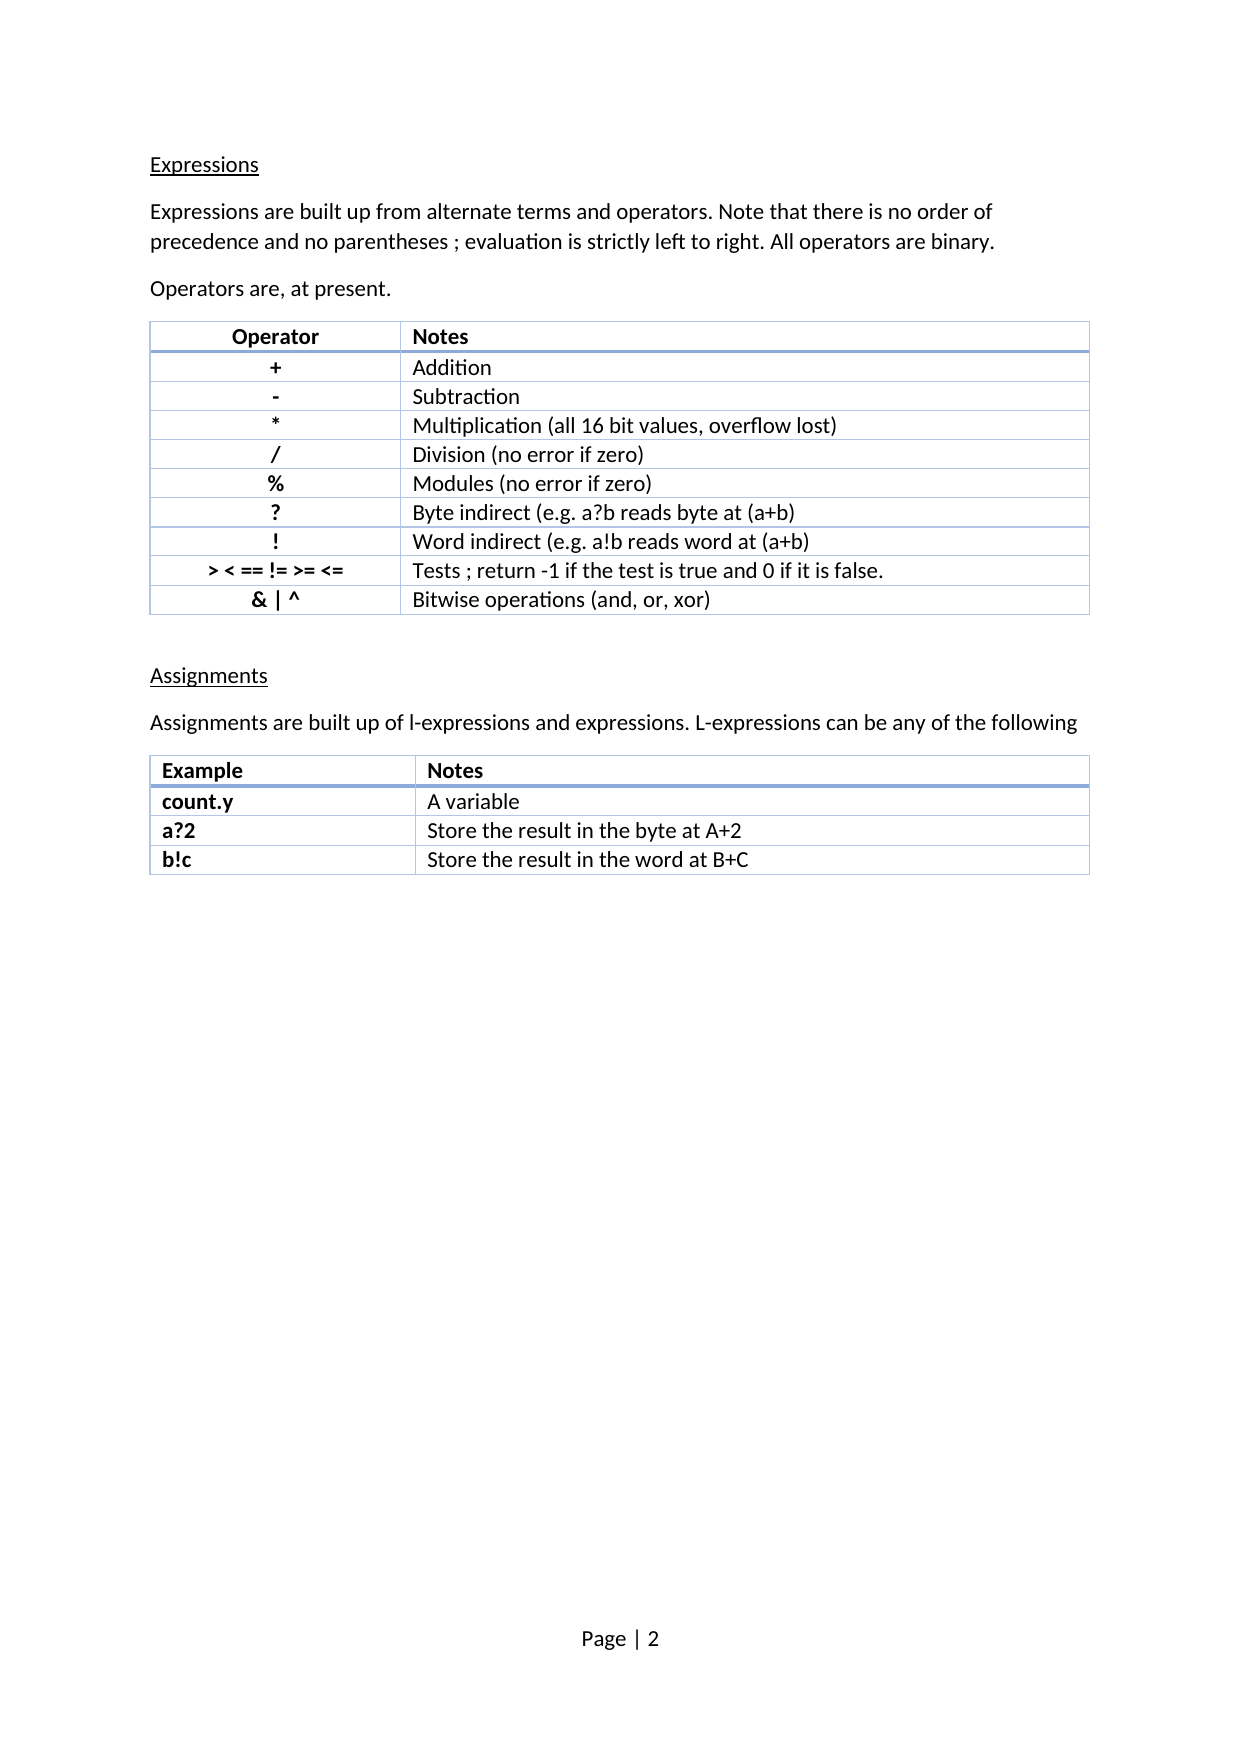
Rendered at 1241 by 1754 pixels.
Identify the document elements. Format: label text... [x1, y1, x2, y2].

table_header Operator [151, 322, 400, 350]
table_cell Multiplication (all 16 bit values, overflow lost) [401, 411, 1089, 439]
table_cell + [151, 353, 400, 381]
table_cell % [151, 469, 400, 497]
text Operators are, at present. [150, 274, 1090, 302]
table_cell count.y [151, 788, 415, 815]
table_header Example [151, 756, 415, 784]
table_cell Store the result in the byte at A+2 [416, 816, 1089, 844]
table_cell * [151, 411, 400, 439]
table_cell ? [151, 498, 400, 526]
text Expressions are built up from alternate terms and operators. Note that there is no order of precedence and no parentheses ; evaluation is strictly left to right. All operators are binary. [150, 197, 1090, 255]
table_cell ! [151, 528, 400, 555]
table_cell b!c [151, 846, 415, 873]
text Assignments [150, 661, 1090, 689]
table_cell Byte indirect (e.g. a?b reads byte at (a+b) [401, 498, 1089, 526]
table_cell & | ^ [151, 586, 400, 613]
table_cell - [151, 382, 400, 410]
table_cell > < == != >= <= [151, 556, 400, 584]
table_header Notes [401, 322, 1089, 350]
table_cell Tests ; return -1 if the test is true and 0 if it is false. [401, 556, 1089, 584]
table_cell Store the result in the word at B+C [416, 846, 1089, 873]
table_cell Addition [401, 353, 1089, 381]
table_cell Division (no error if zero) [401, 440, 1089, 468]
text Assignments are built up of l-expressions and expressions. L-expressions can be any of the following [150, 708, 1090, 736]
table_cell Modules (no error if zero) [401, 469, 1089, 497]
table_cell A variable [416, 788, 1089, 815]
table_cell Subtraction [401, 382, 1089, 410]
table_cell / [151, 440, 400, 468]
text Expressions [150, 150, 1090, 178]
table_cell a?2 [151, 816, 415, 844]
table_header Notes [416, 756, 1089, 784]
table_cell Word indirect (e.g. a!b reads word at (a+b) [401, 528, 1089, 555]
table_cell Bitwise operations (and, or, xor) [401, 586, 1089, 613]
